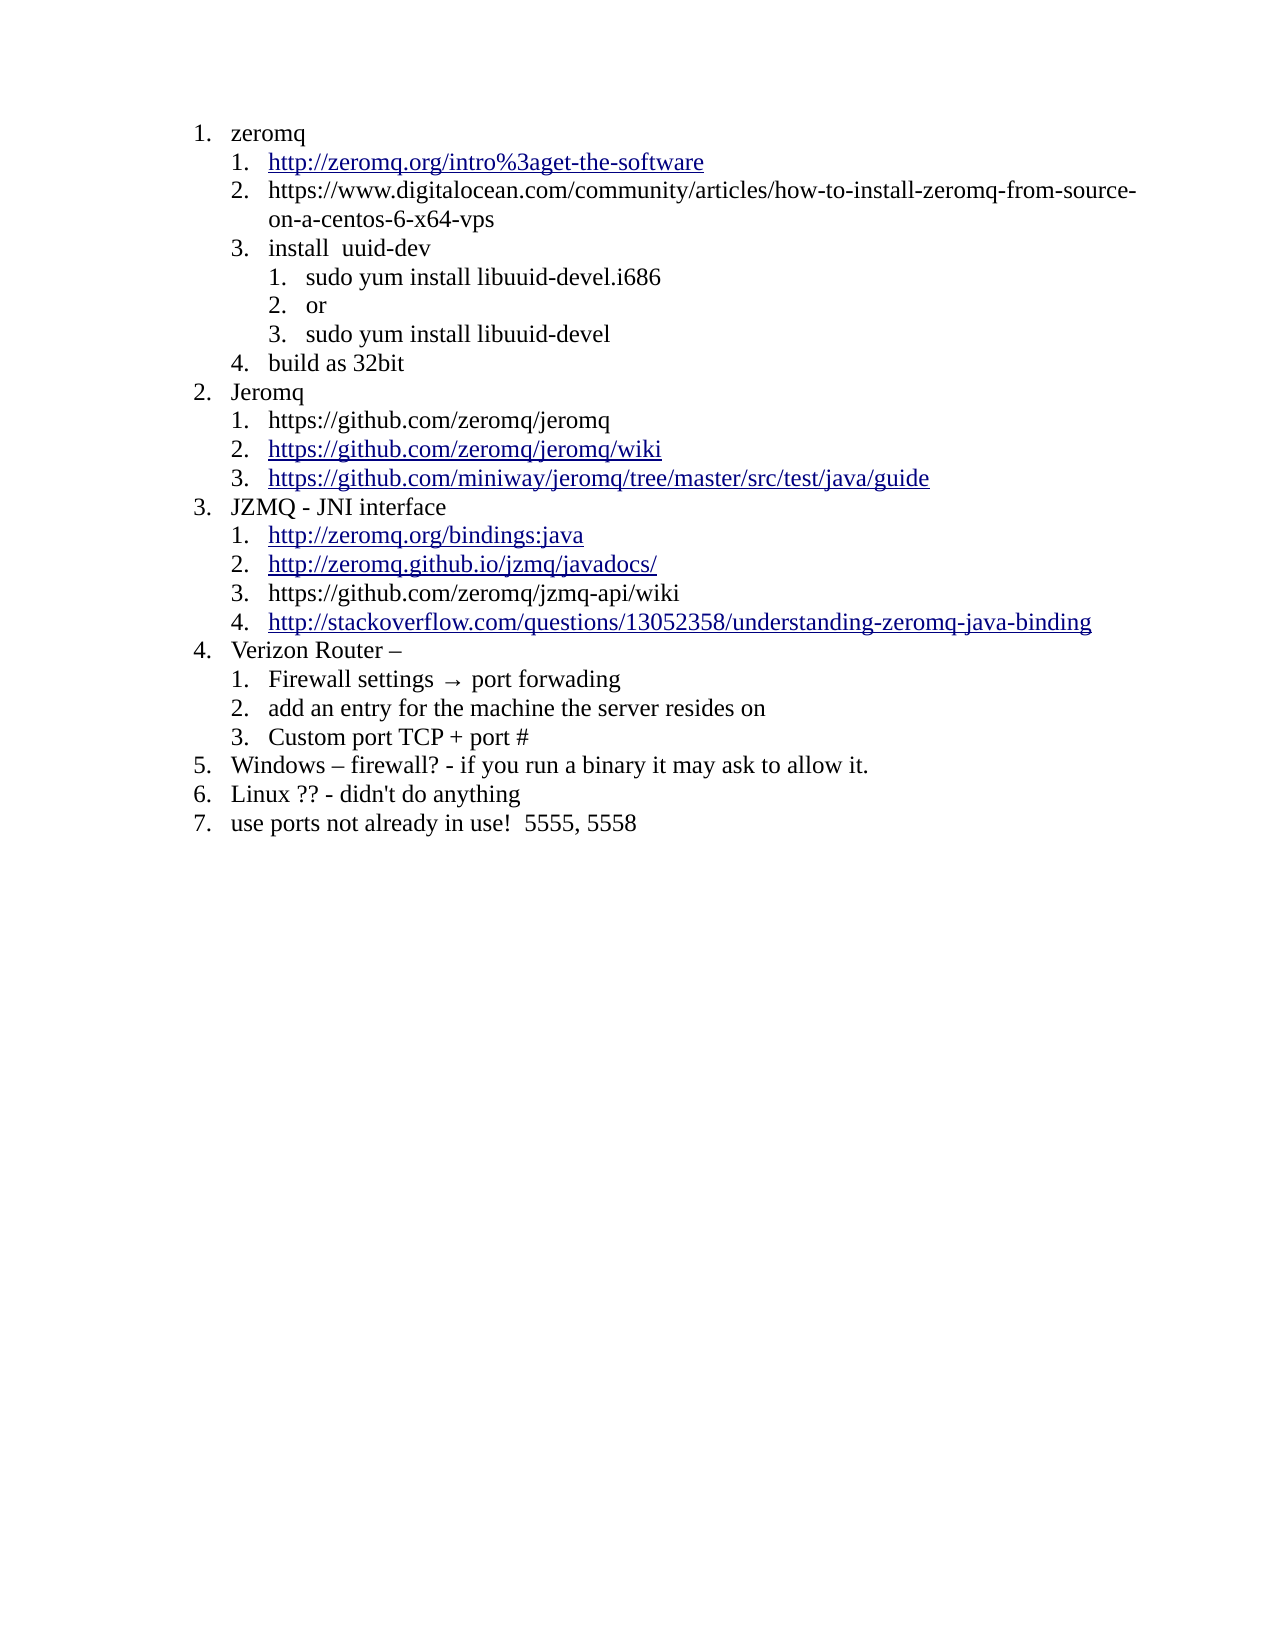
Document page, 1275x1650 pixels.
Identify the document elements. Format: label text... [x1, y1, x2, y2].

list or [268, 291, 1157, 319]
list http://zeromq.org/bindings:java [231, 521, 1157, 549]
list http://stackoverflow.com/questions/13052358/understanding-zeromq-java-binding [231, 607, 1157, 636]
list https://github.com/zeromq/jzmq-api/wiki [231, 578, 1157, 607]
list sudo yum install libuuid-devel.i686 [268, 262, 1157, 291]
list build as 32bit [231, 348, 1157, 377]
list add an entry for the machine the server resides on [231, 693, 1157, 722]
list Custom port TCP + port # [231, 722, 1157, 751]
list Firewall settings → port forwading [231, 664, 1157, 693]
list https://github.com/zeromq/jeromq [231, 406, 1157, 434]
list zeromq [193, 118, 1157, 147]
list https://www.digitalocean.com/community/articles/how-to-install-zeromq-from-source-on-a-centos-6-x64-vps [231, 176, 1157, 233]
list https://github.com/zeromq/jeromq/wiki [231, 434, 1157, 463]
list Linux ?? - didn't do anything [193, 779, 1157, 808]
list sudo yum install libuuid-devel [268, 319, 1157, 348]
list install uuid-dev [231, 233, 1157, 262]
list https://github.com/miniway/jeromq/tree/master/src/test/java/guide [231, 463, 1157, 492]
list use ports not already in use! 5555, 5558 [193, 808, 1157, 837]
list Verizon Router – [193, 636, 1157, 664]
list JZMQ - JNI interface [193, 492, 1157, 521]
list Jeromq [193, 377, 1157, 406]
list Windows – firewall? - if you run a binary it may ask to allow it. [193, 751, 1157, 779]
list http://zeromq.org/intro%3aget-the-software [231, 147, 1157, 176]
list http://zeromq.github.io/jzmq/javadocs/ [231, 549, 1157, 578]
